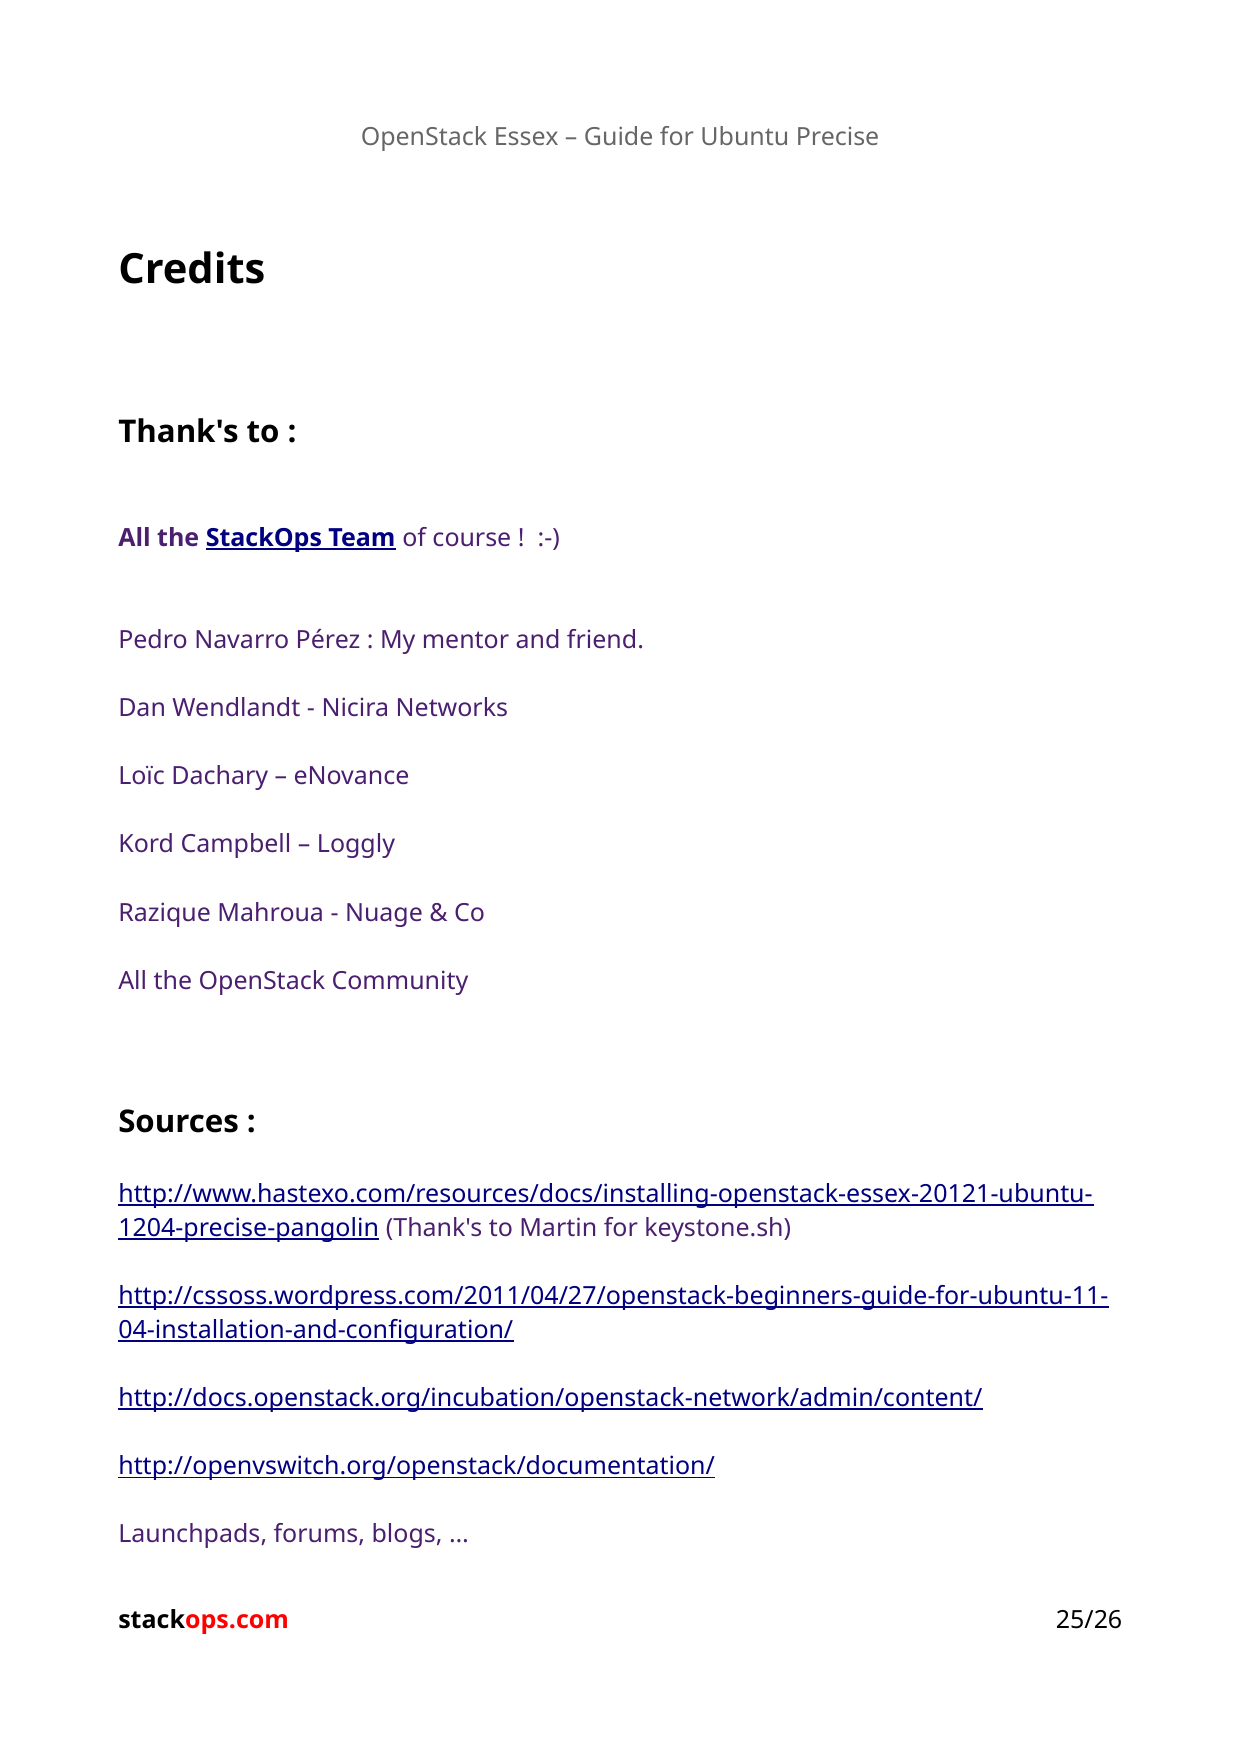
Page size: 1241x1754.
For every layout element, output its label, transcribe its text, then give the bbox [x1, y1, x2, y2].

text http://www.hastexo.com/resources/docs/installing-openstack-essex-20121-ubuntu-1204-precise-pangolin (Thank's to Martin for keystone.sh) [118, 1175, 1122, 1243]
text Sources : [118, 1098, 1122, 1141]
text Launchpads, forums, blogs, … [118, 1516, 1122, 1550]
text All the StackOps Team of course ! :-) [118, 519, 1122, 553]
text http://openvswitch.org/openstack/documentation/ [118, 1448, 1122, 1482]
text Razique Mahroua - Nuage & Co [118, 894, 1122, 928]
text Loïc Dachary – eNovance [118, 758, 1122, 792]
text Thank's to : [118, 409, 1122, 451]
text Kord Campbell – Loggly [118, 826, 1122, 860]
text http://docs.openstack.org/incubation/openstack-network/admin/content/ [118, 1379, 1122, 1414]
text All the OpenStack Community [118, 962, 1122, 996]
text Pedro Navarro Pérez : My mentor and friend. [118, 622, 1122, 656]
text Dan Wendlandt - Nicira Networks [118, 690, 1122, 724]
text Credits [118, 238, 1122, 295]
text http://cssoss.wordpress.com/2011/04/27/openstack-beginners-guide-for-ubuntu-11-04-installation-and-configuration/ [118, 1277, 1122, 1346]
